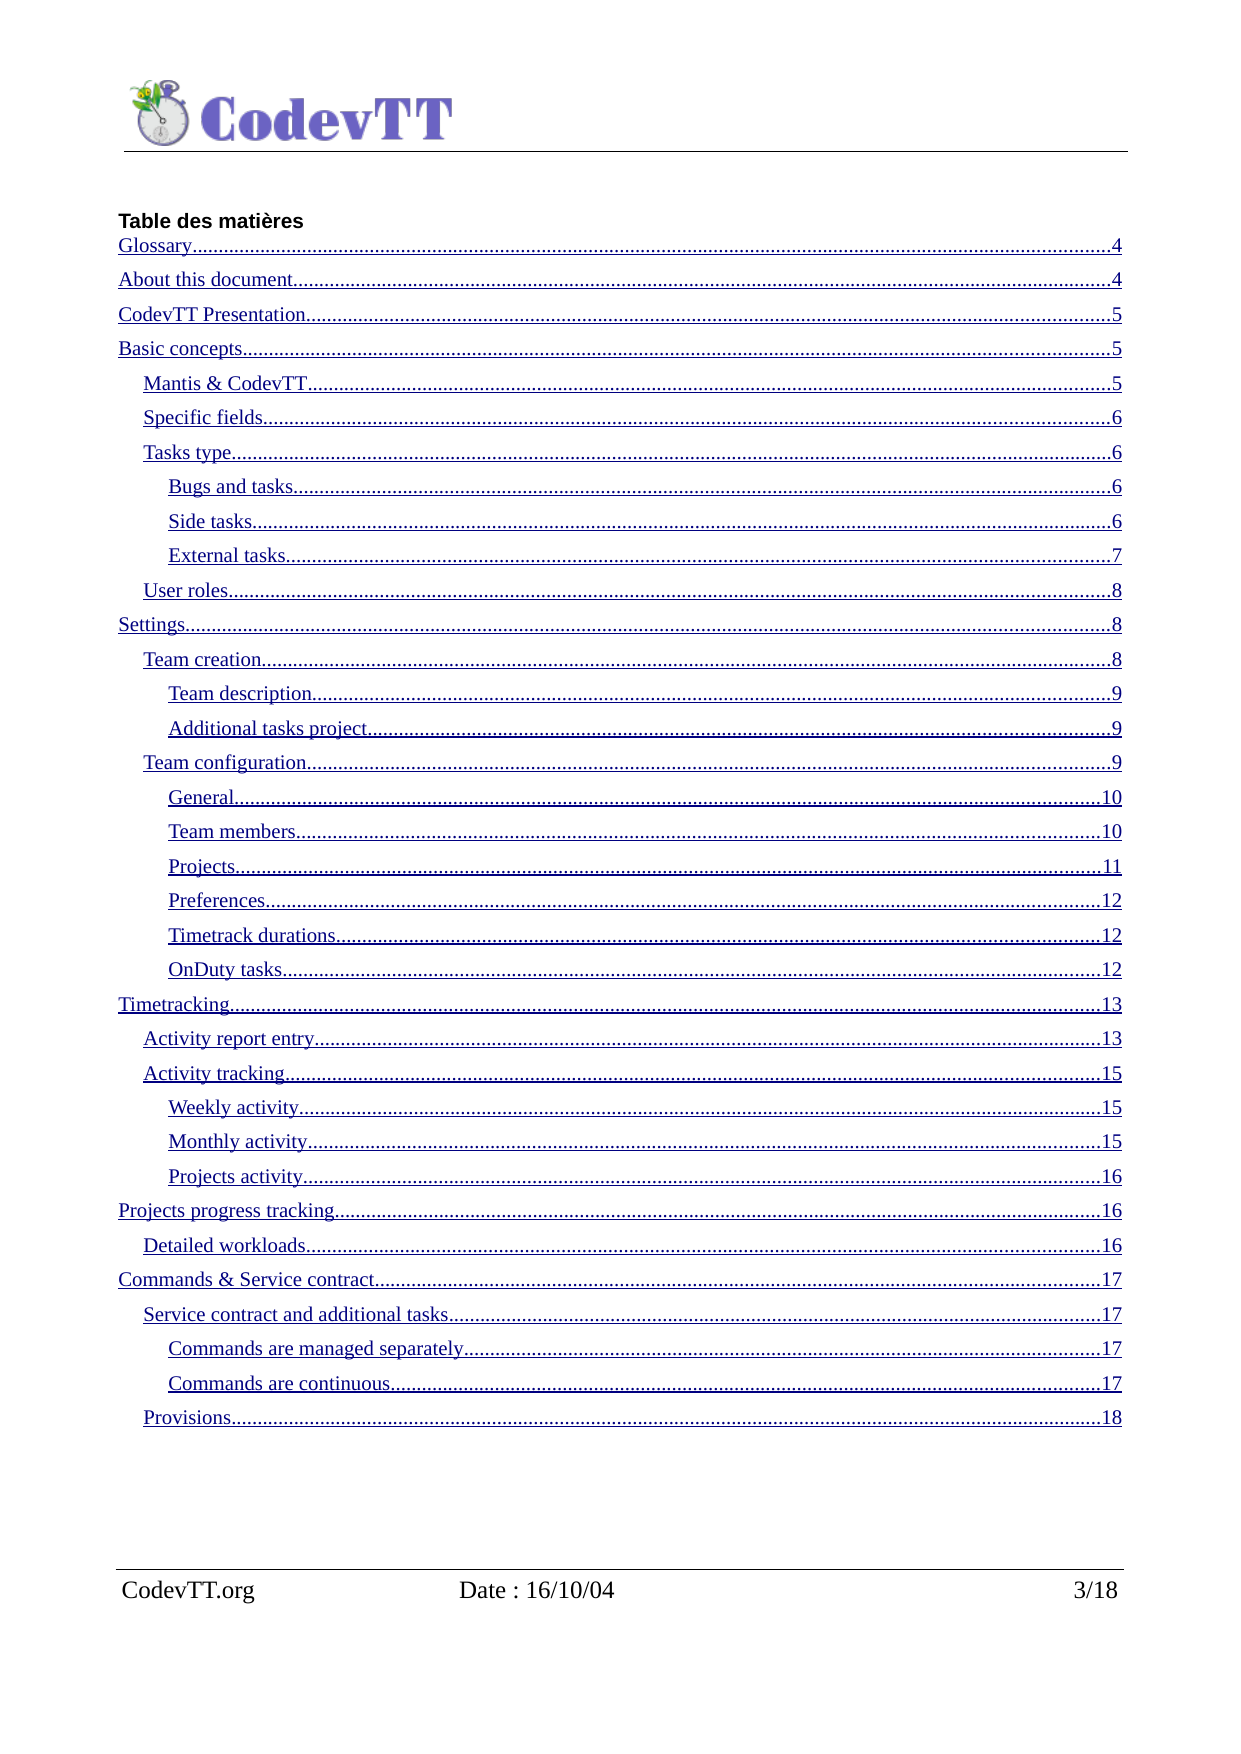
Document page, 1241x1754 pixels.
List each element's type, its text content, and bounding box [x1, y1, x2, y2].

text Activity report entry 13 [143, 1026, 1122, 1047]
text Mantis & CodevTT 5 [143, 371, 1122, 392]
text Commands are continuous 17 [168, 1371, 1122, 1391]
subtitle Table des matières [118, 209, 1122, 233]
text Activity tracking 15 [143, 1060, 1122, 1081]
text Weekly activity 15 [168, 1095, 1122, 1116]
picture [129, 80, 453, 146]
text OnDuty tasks 12 [168, 957, 1122, 978]
text General 10 [168, 784, 1122, 805]
text Timetracking 13 [118, 991, 1122, 1012]
text Commands & Service contract 17 [118, 1267, 1122, 1288]
text CodevTT Presentation 5 [118, 302, 1122, 323]
text Projects progress tracking 16 [118, 1198, 1122, 1219]
text Tasks type 6 [143, 440, 1122, 461]
text Provisions 18 [143, 1405, 1122, 1426]
text Service contract and additional tasks 17 [143, 1302, 1122, 1323]
text Glossary 4 [118, 233, 1122, 254]
text Specific fields 6 [143, 405, 1122, 426]
text Additional tasks project 9 [168, 716, 1122, 736]
text Basic concepts 5 [118, 336, 1122, 357]
text External tasks 7 [168, 543, 1122, 564]
text Commands are managed separately 17 [168, 1336, 1122, 1357]
text Projects 11 [168, 853, 1122, 874]
text Monthly activity 15 [168, 1129, 1122, 1150]
text Preferences 12 [168, 888, 1122, 909]
text Team members 10 [168, 819, 1122, 840]
text Team description 9 [168, 681, 1122, 702]
text About this document 4 [118, 267, 1122, 288]
text Side tasks 6 [168, 509, 1122, 530]
text Projects activity 16 [168, 1164, 1122, 1185]
text Team creation 8 [143, 647, 1122, 668]
text Settings 8 [118, 612, 1122, 633]
text Detailed workloads 16 [143, 1233, 1122, 1254]
text User roles 8 [143, 578, 1122, 599]
text Timetrack durations 12 [168, 922, 1122, 943]
text Team configuration 9 [143, 750, 1122, 771]
text Bugs and tasks 6 [168, 474, 1122, 495]
